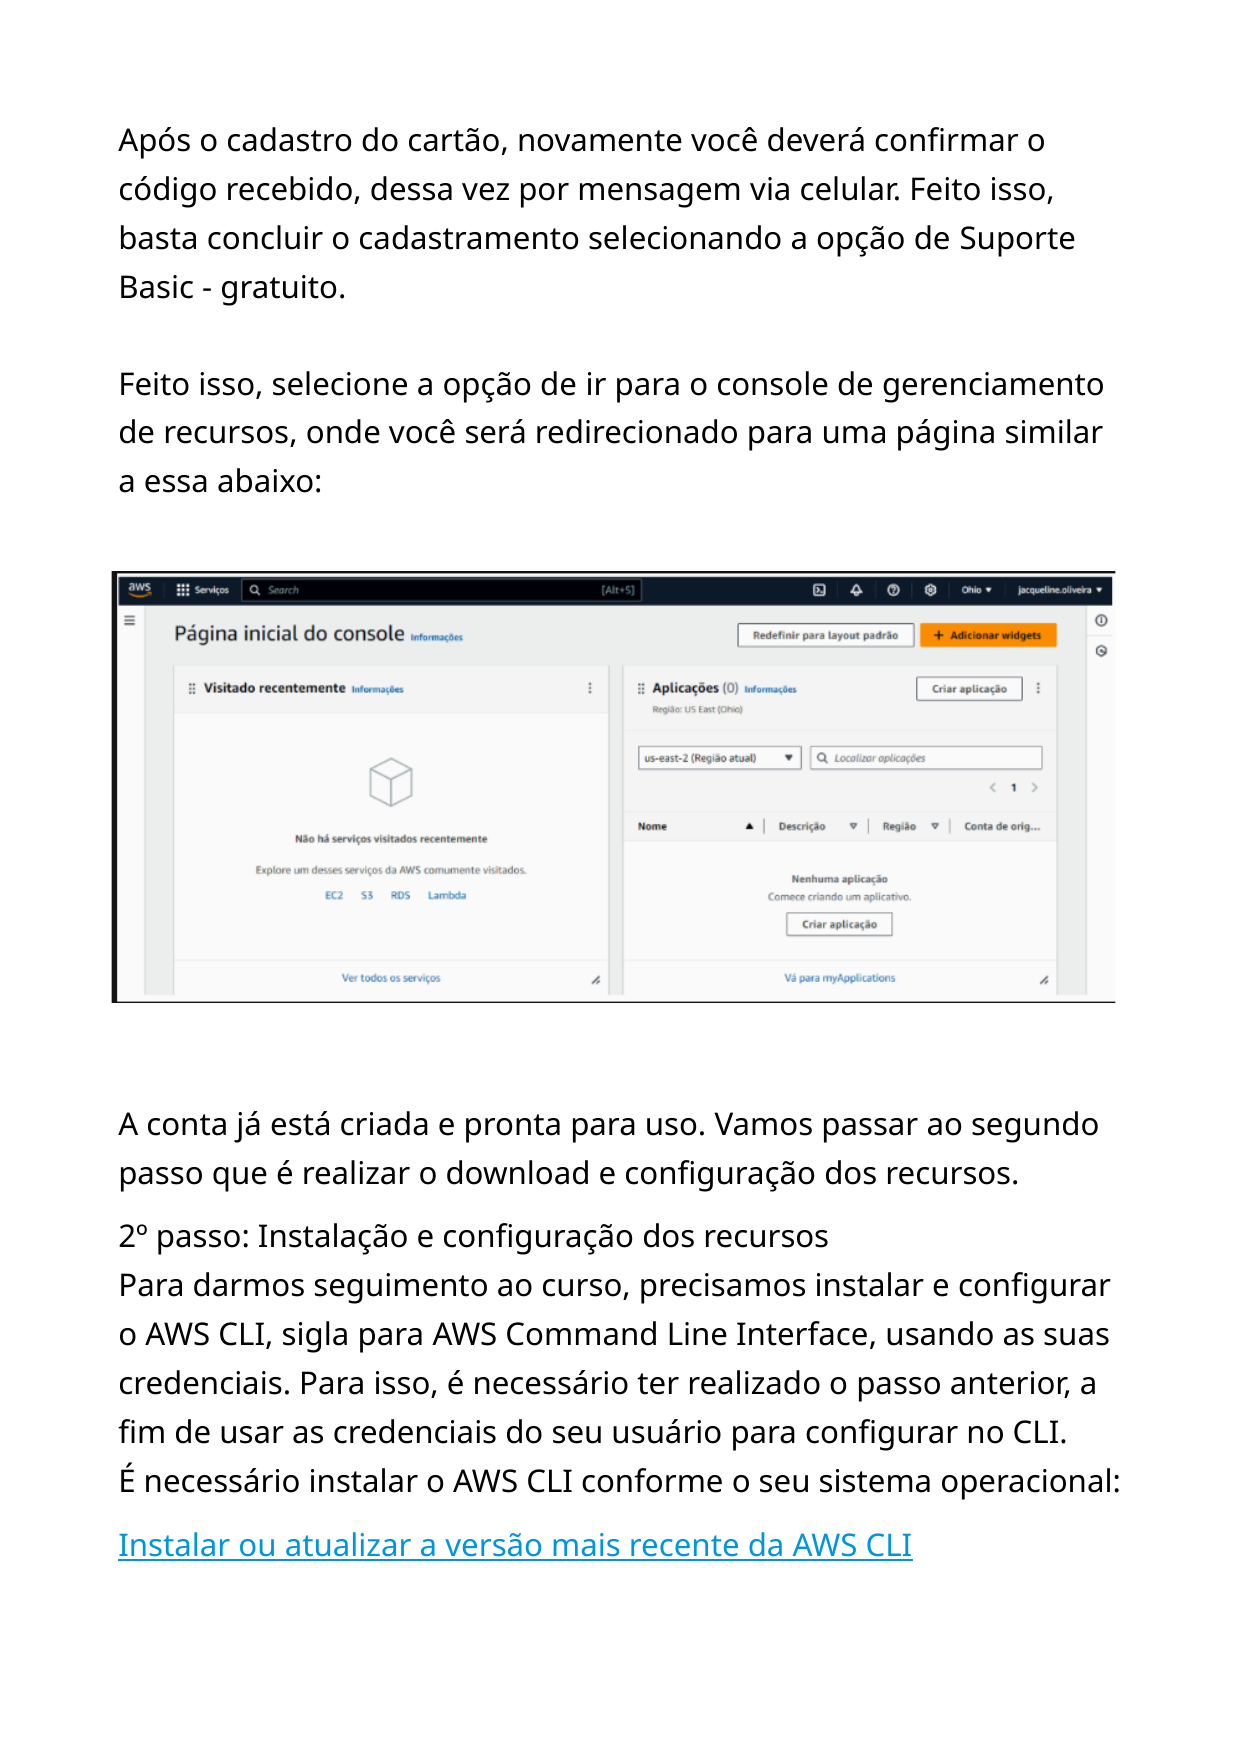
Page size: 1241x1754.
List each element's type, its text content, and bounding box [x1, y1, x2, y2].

text Após o cadastro do cartão, novamente você deverá confirmar o código recebido, dessa vez por mensagem via celular. Feito isso, basta concluir o cadastramento selecionando a opção de Suporte Basic - gratuito. [118, 118, 1122, 308]
text Feito isso, selecione a opção de ir para o console de gerenciamento de recursos, onde você será redirecionado para uma página similar a essa abaixo: [118, 362, 1122, 502]
text Para darmos seguimento ao curso, precisamos instalar e configurar o AWS CLI, sigla para AWS Command Line Interface, usando as suas credenciais. Para isso, é necessário ter realizado o passo anterior, a fim de usar as credenciais do seu usuário para configurar no CLI. [118, 1263, 1122, 1453]
picture [111, 571, 1116, 1003]
text É necessário instalar o AWS CLI conforme o seu sistema operacional: [118, 1459, 1122, 1502]
text A conta já está criada e pronta para uso. Vamos passar ao segundo passo que é realizar o download e configuração dos recursos. [118, 1102, 1122, 1193]
text 2º passo: Instalação e configuração dos recursos [118, 1214, 1122, 1257]
text Instalar ou atualizar a versão mais recente da AWS CLI [118, 1523, 1122, 1565]
